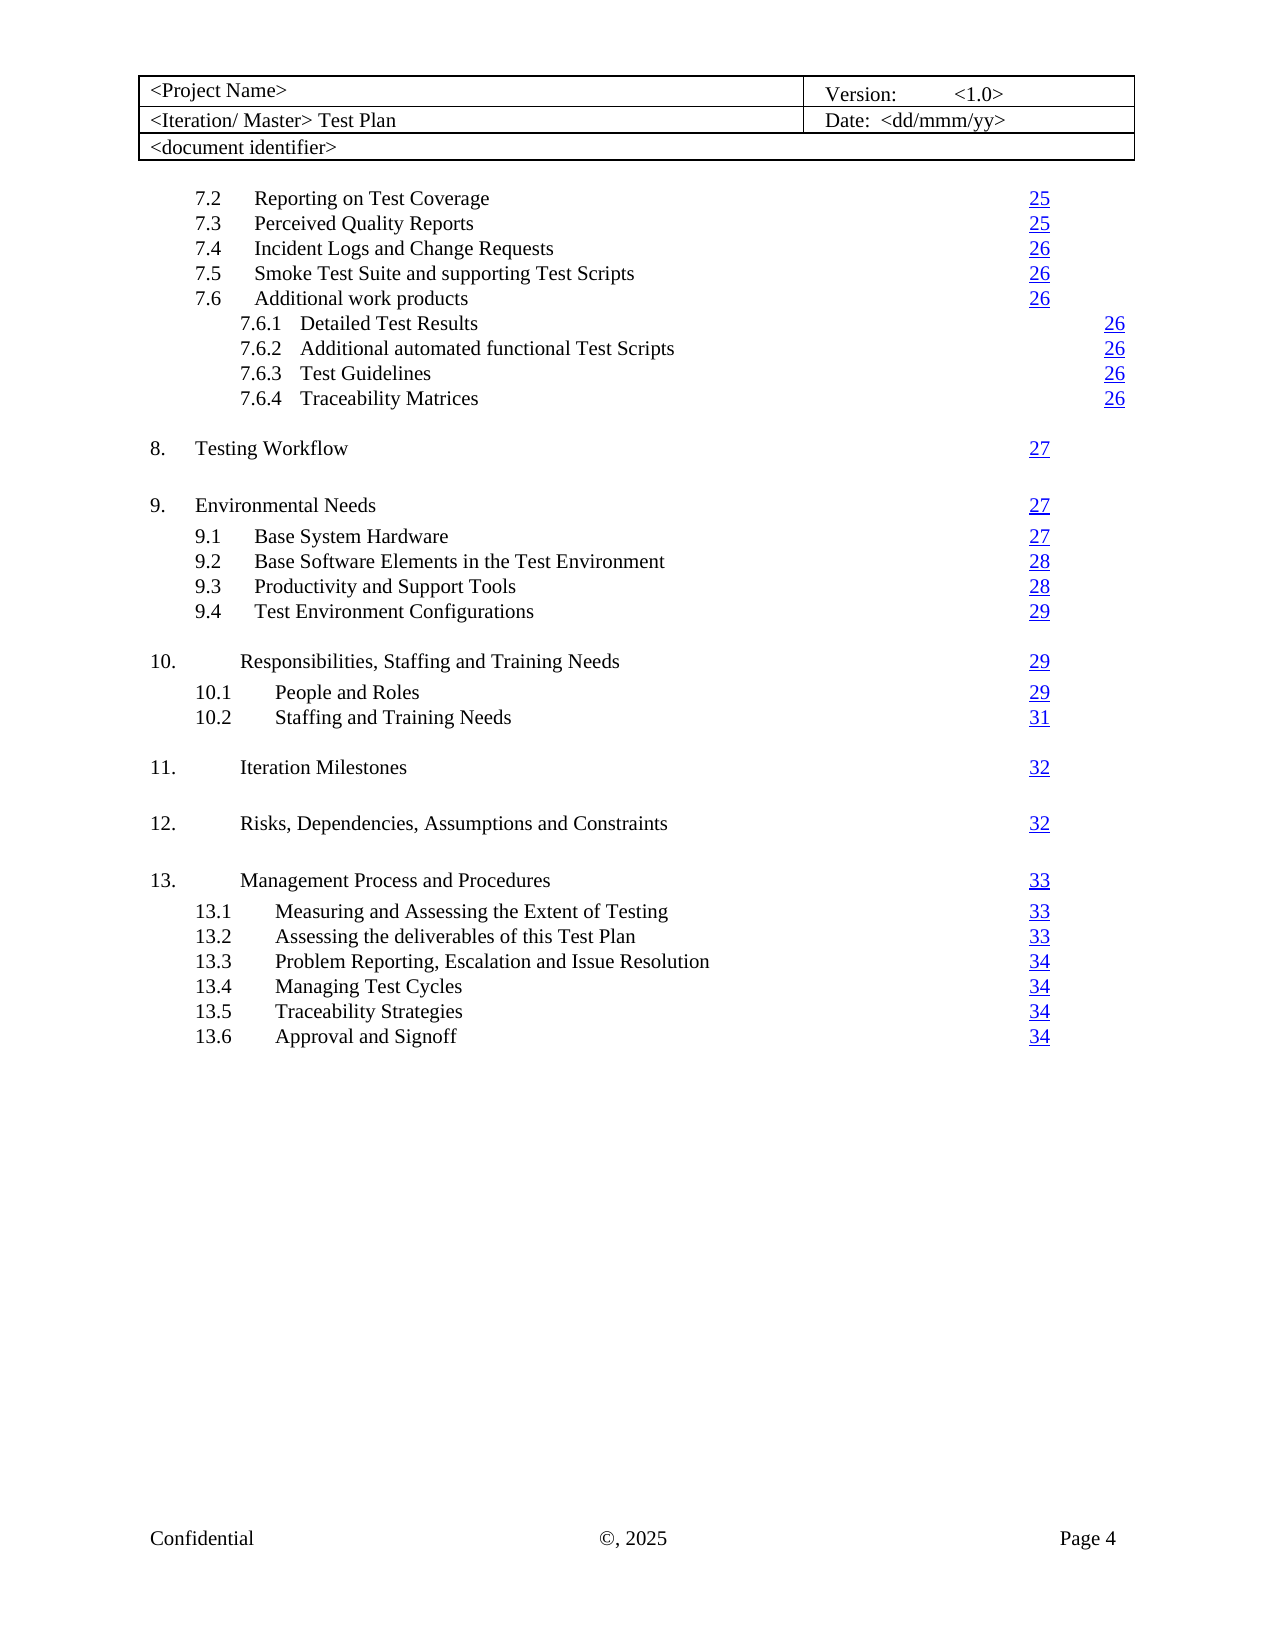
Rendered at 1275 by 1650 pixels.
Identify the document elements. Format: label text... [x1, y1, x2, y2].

text 7.6 Additional work products 26 [195, 285, 1050, 310]
text 9. Environmental Needs 27 [150, 492, 1050, 517]
text 8. Testing Workflow 27 [150, 435, 1050, 460]
text 9.3 Productivity and Support Tools 28 [195, 573, 1050, 598]
text 12. Risks, Dependencies, Assumptions and Constraints 32 [150, 810, 1050, 835]
text 13.1 Measuring and Assessing the Extent of Testing 33 [195, 898, 1050, 923]
text 7.5 Smoke Test Suite and supporting Test Scripts 26 [195, 260, 1050, 285]
text 11. Iteration Milestones 32 [150, 754, 1050, 779]
text 7.4 Incident Logs and Change Requests 26 [195, 235, 1050, 260]
text 7.6.1 Detailed Test Results 26 [240, 310, 1125, 335]
text 13.5 Traceability Strategies 34 [195, 998, 1050, 1023]
text 13.4 Managing Test Cycles 34 [195, 973, 1050, 998]
text 10.2 Staffing and Training Needs 31 [195, 704, 1050, 729]
text 13.6 Approval and Signoff 34 [195, 1023, 1050, 1048]
text 10.1 People and Roles 29 [195, 679, 1050, 704]
text 9.1 Base System Hardware 27 [195, 523, 1050, 548]
text 13.2 Assessing the deliverables of this Test Plan 33 [195, 923, 1050, 948]
text 7.6.4 Traceability Matrices 26 [240, 385, 1125, 410]
text 13. Management Process and Procedures 33 [150, 867, 1050, 892]
text 13.3 Problem Reporting, Escalation and Issue Resolution 34 [195, 948, 1050, 973]
text 7.6.2 Additional automated functional Test Scripts 26 [240, 335, 1125, 360]
text 7.2 Reporting on Test Coverage 25 [195, 185, 1050, 210]
text 7.3 Perceived Quality Reports 25 [195, 210, 1050, 235]
text 9.4 Test Environment Configurations 29 [195, 598, 1050, 623]
text 9.2 Base Software Elements in the Test Environment 28 [195, 548, 1050, 573]
text 10. Responsibilities, Staffing and Training Needs 29 [150, 648, 1050, 673]
text 7.6.3 Test Guidelines 26 [240, 360, 1125, 385]
